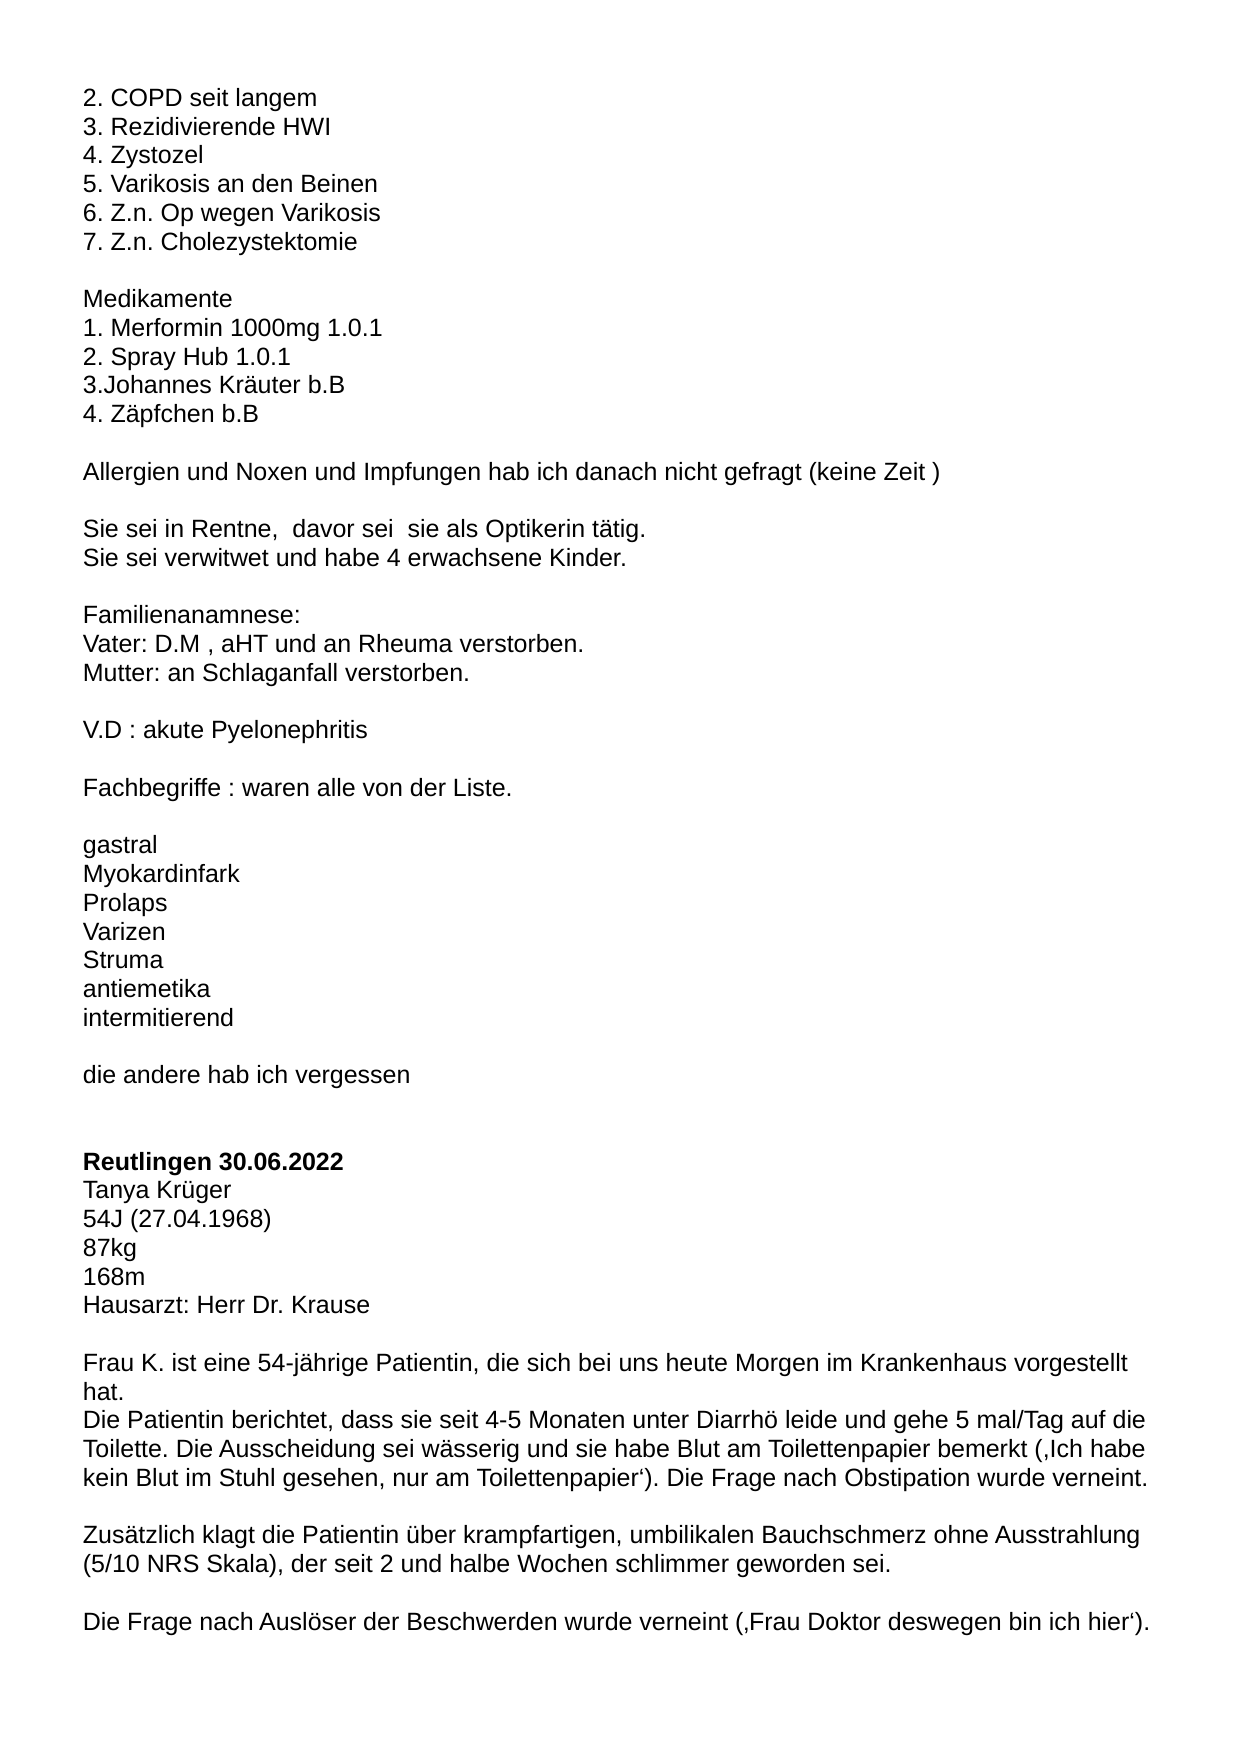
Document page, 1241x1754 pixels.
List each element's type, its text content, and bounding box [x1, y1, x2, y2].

text Prolaps [83, 888, 1157, 916]
text die andere hab ich vergessen [83, 1060, 1157, 1089]
text gastral [83, 830, 1157, 859]
text 2. Spray Hub 1.0.1 [83, 341, 1157, 370]
text Sie sei in Rentne, davor sei sie als Optikerin tätig. [83, 514, 1157, 543]
text Reutlingen 30.06.2022 [83, 1146, 1157, 1175]
text Struma [83, 945, 1157, 974]
text 5. Varikosis an den Beinen [83, 169, 1157, 198]
text Zusätzlich klagt die Patientin über krampfartigen, umbilikalen Bauchschmerz ohne Ausstrahlung (5/10 NRS Skala), der seit 2 und halbe Wochen schlimmer geworden sei. [83, 1520, 1157, 1578]
text Die Frage nach Auslöser der Beschwerden wurde verneint (‚Frau Doktor deswegen bin ich hier‘). [83, 1606, 1157, 1635]
text Myokardinfark [83, 859, 1157, 888]
text 7. Z.n. Cholezystektomie [83, 226, 1157, 255]
text 1. Merformin 1000mg 1.0.1 [83, 313, 1157, 341]
text Medikamente [83, 284, 1157, 313]
text 87kg [83, 1233, 1157, 1261]
text intermitierend [83, 1003, 1157, 1031]
text 2. COPD seit langem [83, 83, 1157, 111]
text 6. Z.n. Op wegen Varikosis [83, 198, 1157, 226]
text Sie sei verwitwet und habe 4 erwachsene Kinder. [83, 543, 1157, 571]
text Mutter: an Schlaganfall verstorben. [83, 658, 1157, 686]
text Tanya Krüger [83, 1175, 1157, 1204]
text Vater: D.M , aHT und an Rheuma verstorben. [83, 629, 1157, 658]
text 54J (27.04.1968) [83, 1204, 1157, 1233]
text 3. Rezidivierende HWI [83, 111, 1157, 140]
text Fachbegriffe : waren alle von der Liste. [83, 773, 1157, 801]
text 3.Johannes Kräuter b.B [83, 370, 1157, 399]
text Allergien und Noxen und Impfungen hab ich danach nicht gefragt (keine Zeit ) [83, 456, 1157, 485]
text Varizen [83, 916, 1157, 945]
text Familienanamnese: [83, 600, 1157, 629]
text Die Patientin berichtet, dass sie seit 4-5 Monaten unter Diarrhö leide und gehe 5 mal/Tag auf die Toilette. Die Ausscheidung sei wässerig und sie habe Blut am Toilettenpapier bemerkt (,Ich habe kein Blut im Stuhl gesehen, nur am Toilettenpapier‘). Die Frage nach Obstipation wurde verneint. [83, 1405, 1157, 1491]
text Frau K. ist eine 54-jährige Patientin, die sich bei uns heute Morgen im Krankenhaus vorgestellt hat. [83, 1348, 1157, 1405]
text V.D : akute Pyelonephritis [83, 715, 1157, 744]
text 4. Zystozel [83, 140, 1157, 169]
text antiemetika [83, 974, 1157, 1003]
text 4. Zäpfchen b.B [83, 399, 1157, 428]
text Hausarzt: Herr Dr. Krause [83, 1290, 1157, 1319]
text 168m [83, 1261, 1157, 1290]
